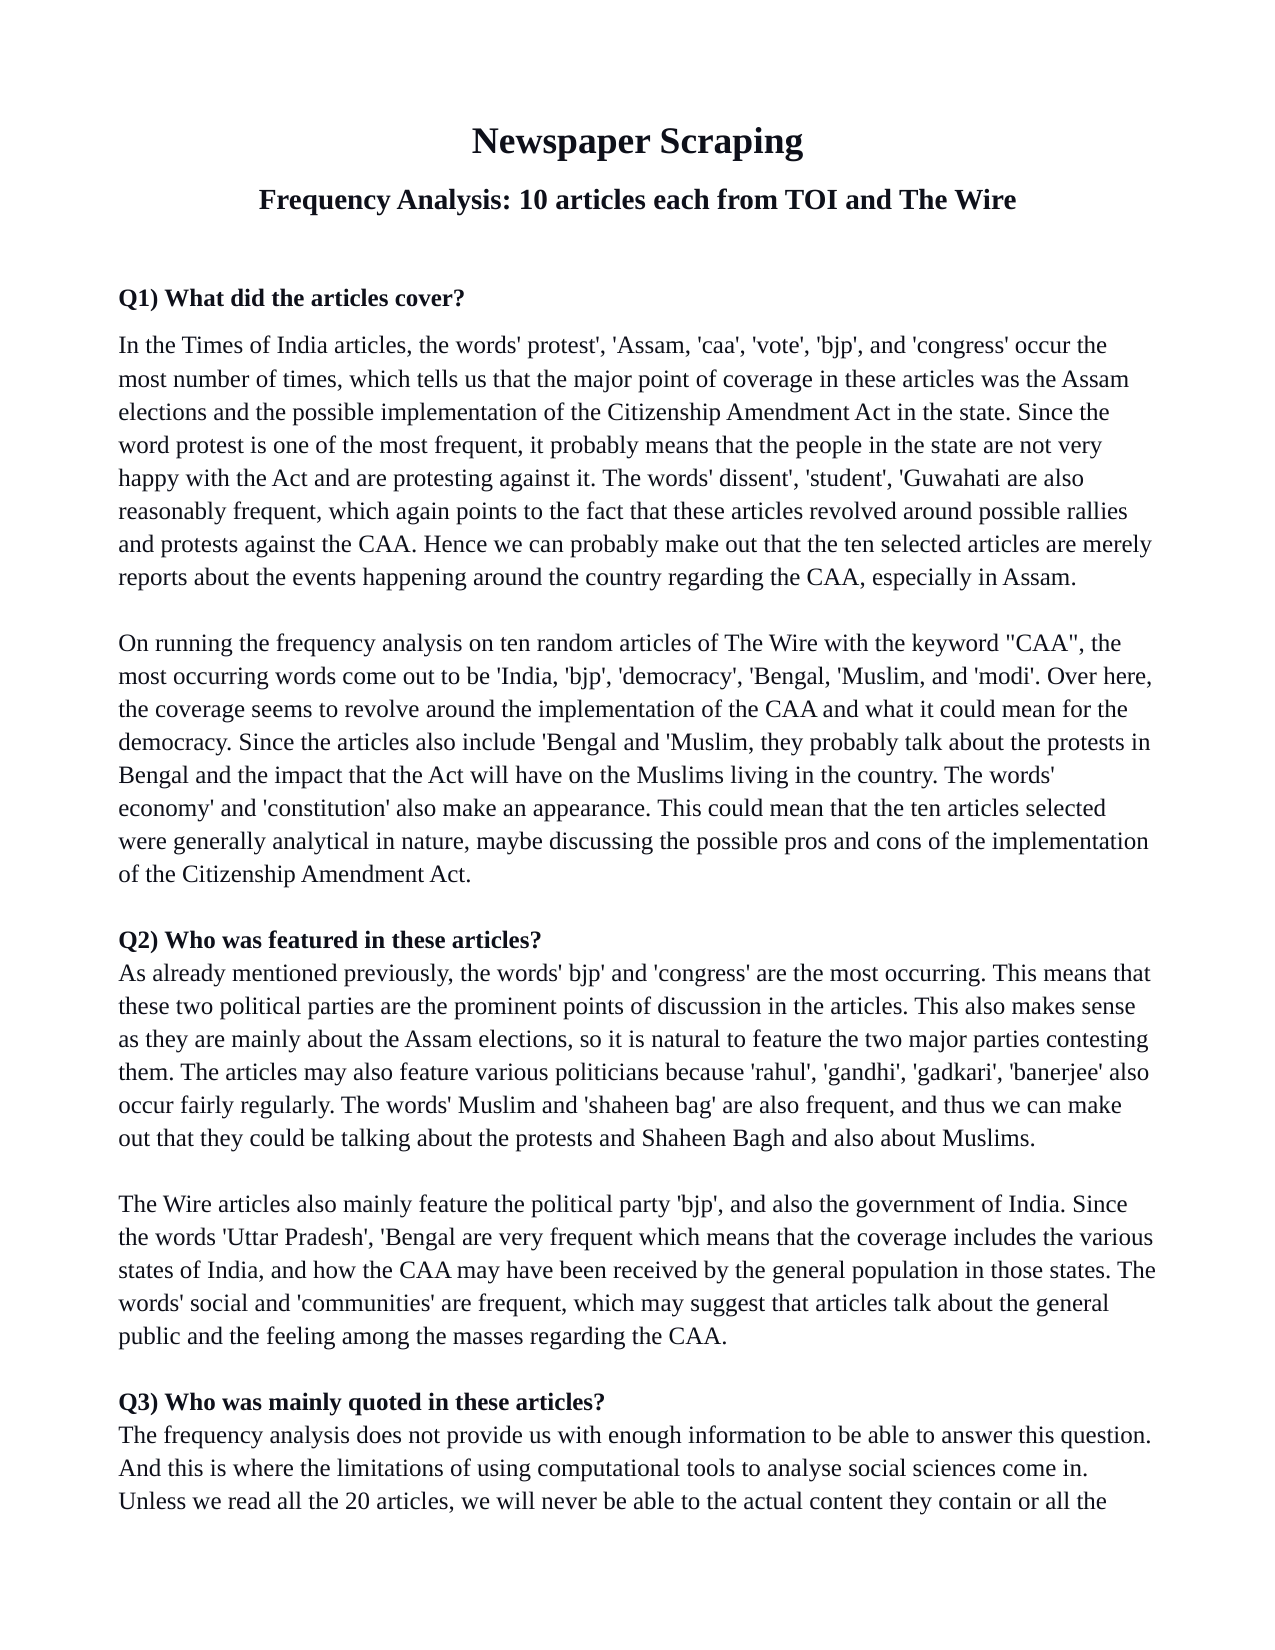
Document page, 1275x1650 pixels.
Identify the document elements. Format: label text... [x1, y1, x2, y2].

text Q3) Who was mainly quoted in these articles? [118, 1387, 1157, 1416]
text In the Times of India articles, the words' protest', 'Assam, 'caa', 'vote', 'bjp', and 'congress' occur the most number of times, which tells us that the major point of coverage in these articles was the Assam elections and the possible implementation of the Citizenship Amendment Act in the state. Since the word protest is one of the most frequent, it probably means that the people in the state are not very happy with the Act and are protesting against it. The words' dissent', 'student', 'Guwahati are also reasonably frequent, which again points to the fact that these articles revolved around possible rallies and protests against the CAA. Hence we can probably make out that the ten selected articles are merely reports about the events happening around the country regarding the CAA, especially in Assam. [118, 331, 1157, 591]
text The Wire articles also mainly feature the political party 'bjp', and also the government of India. Since the words 'Uttar Pradesh', 'Bengal are very frequent which means that the coverage includes the various states of India, and how the CAA may have been received by the general population in those states. The words' social and 'communities' are frequent, which may suggest that articles talk about the general public and the feeling among the masses regarding the CAA. [118, 1189, 1157, 1350]
text On running the frequency analysis on ten random articles of The Wire with the keyword "CAA", the most occurring words come out to be 'India, 'bjp', 'democracy', 'Bengal, 'Muslim, and 'modi'. Over here, the coverage seems to revolve around the implementation of the CAA and what it could mean for the democracy. Since the articles also include 'Bengal and 'Muslim, they probably talk about the protests in Bengal and the impact that the Act will have on the Muslims living in the country. The words' economy' and 'constitution' also make an appearance. This could mean that the ten articles selected were generally analytical in nature, maybe discussing the possible pros and cons of the implementation of the Citizenship Amendment Act. [118, 628, 1157, 888]
text Q2) Who was featured in these articles? [118, 925, 1157, 954]
text Newspaper Scraping [118, 118, 1157, 161]
text As already mentioned previously, the words' bjp' and 'congress' are the most occurring. This means that these two political parties are the prominent points of discussion in the articles. This also makes sense as they are mainly about the Assam elections, so it is natural to feature the two major parties contesting them. The articles may also feature various politicians because 'rahul', 'gandhi', 'gadkari', 'banerjee' also occur fairly regularly. The words' Muslim and 'shaheen bag' are also frequent, and thus we can make out that they could be talking about the protests and Shaheen Bagh and also about Muslims. [118, 958, 1157, 1152]
text Frequency Analysis: 10 articles each from TOI and The Wire [118, 182, 1157, 216]
text The frequency analysis does not provide us with enough information to be able to answer this question. And this is where the limitations of using computational tools to analyse social sciences come in. Unless we read all the 20 articles, we will never be able to the actual content they contain or all the [118, 1420, 1157, 1515]
text Q1) What did the articles cover? [118, 283, 1157, 312]
